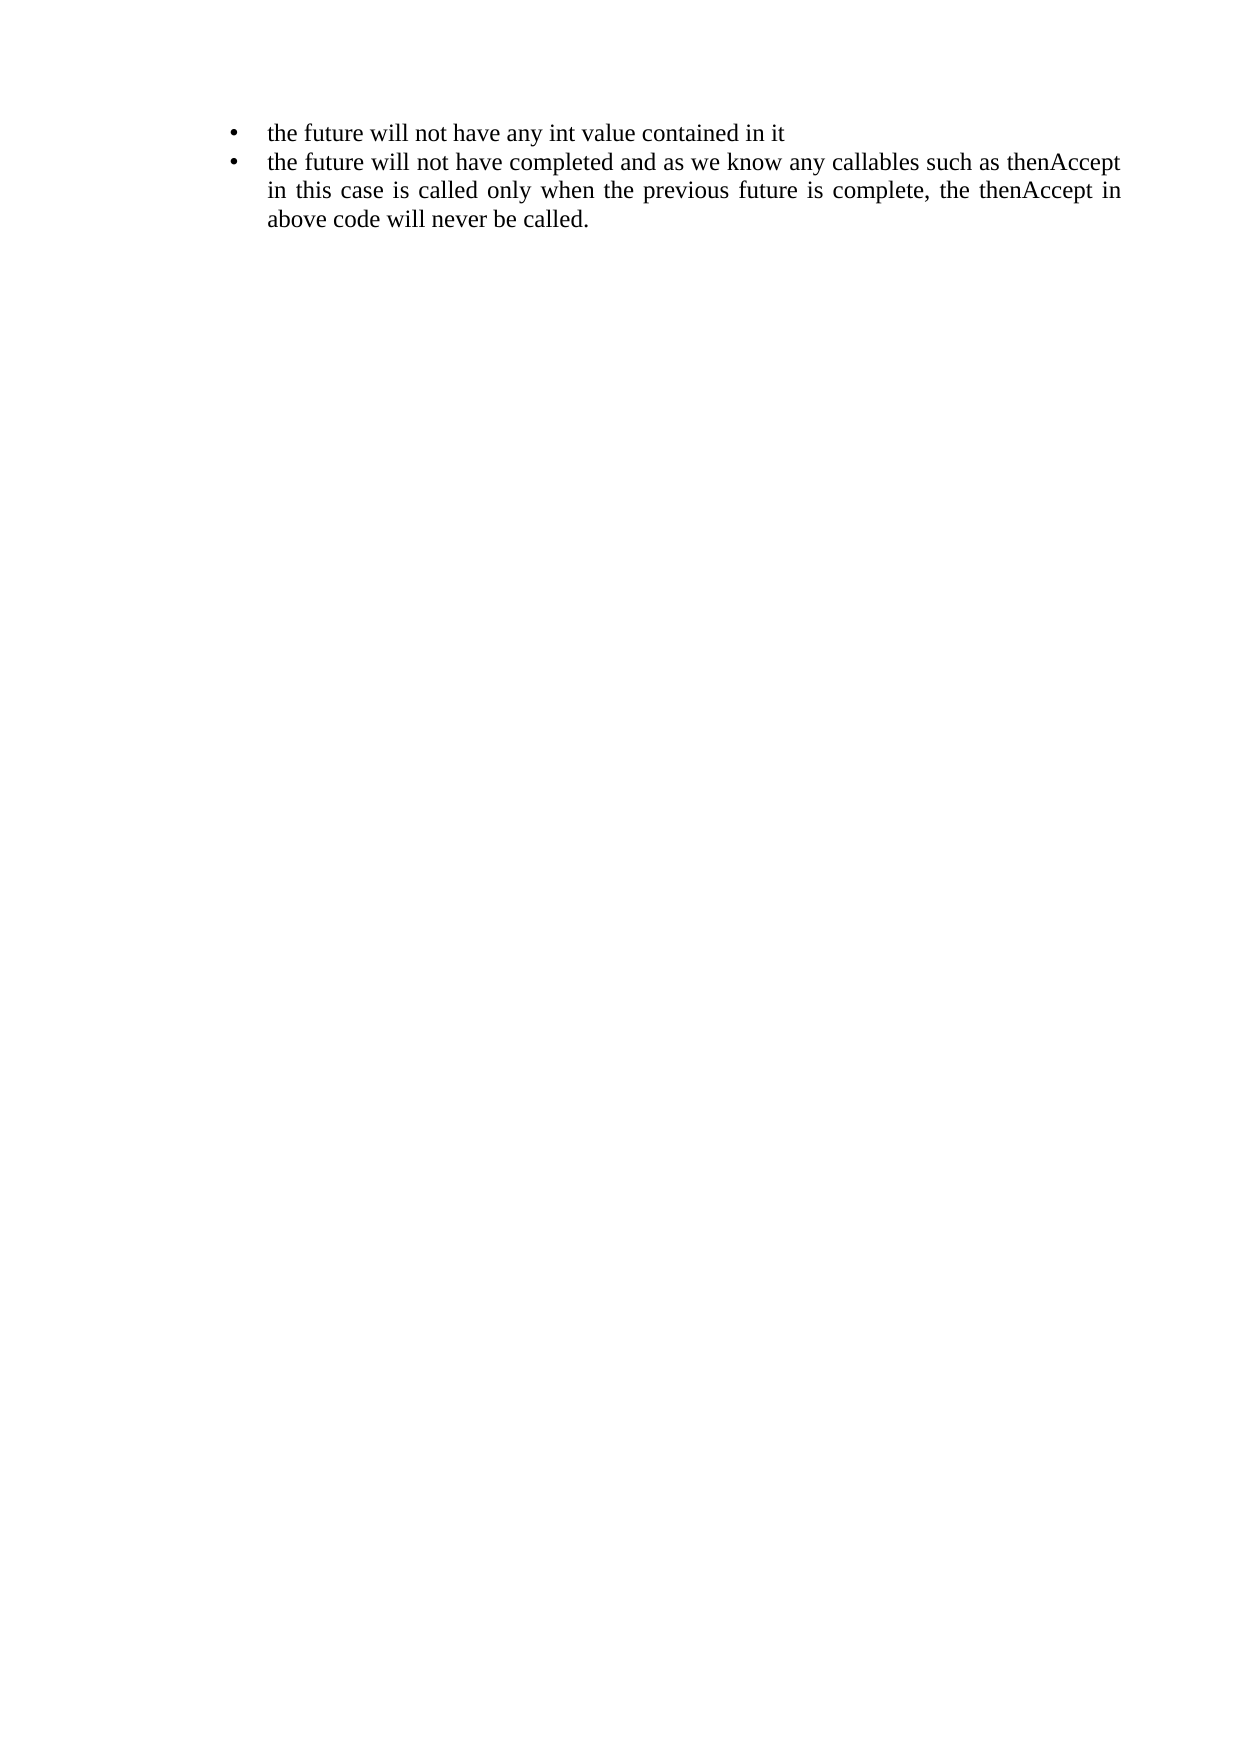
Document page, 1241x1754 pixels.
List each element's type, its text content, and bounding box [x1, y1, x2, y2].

list the future will not have completed and as we know any callables such as thenAccept in this case is called only when the previous future is complete, the thenAccept in above code will never be called. [229, 147, 1122, 233]
list the future will not have any int value contained in it [229, 118, 1122, 147]
